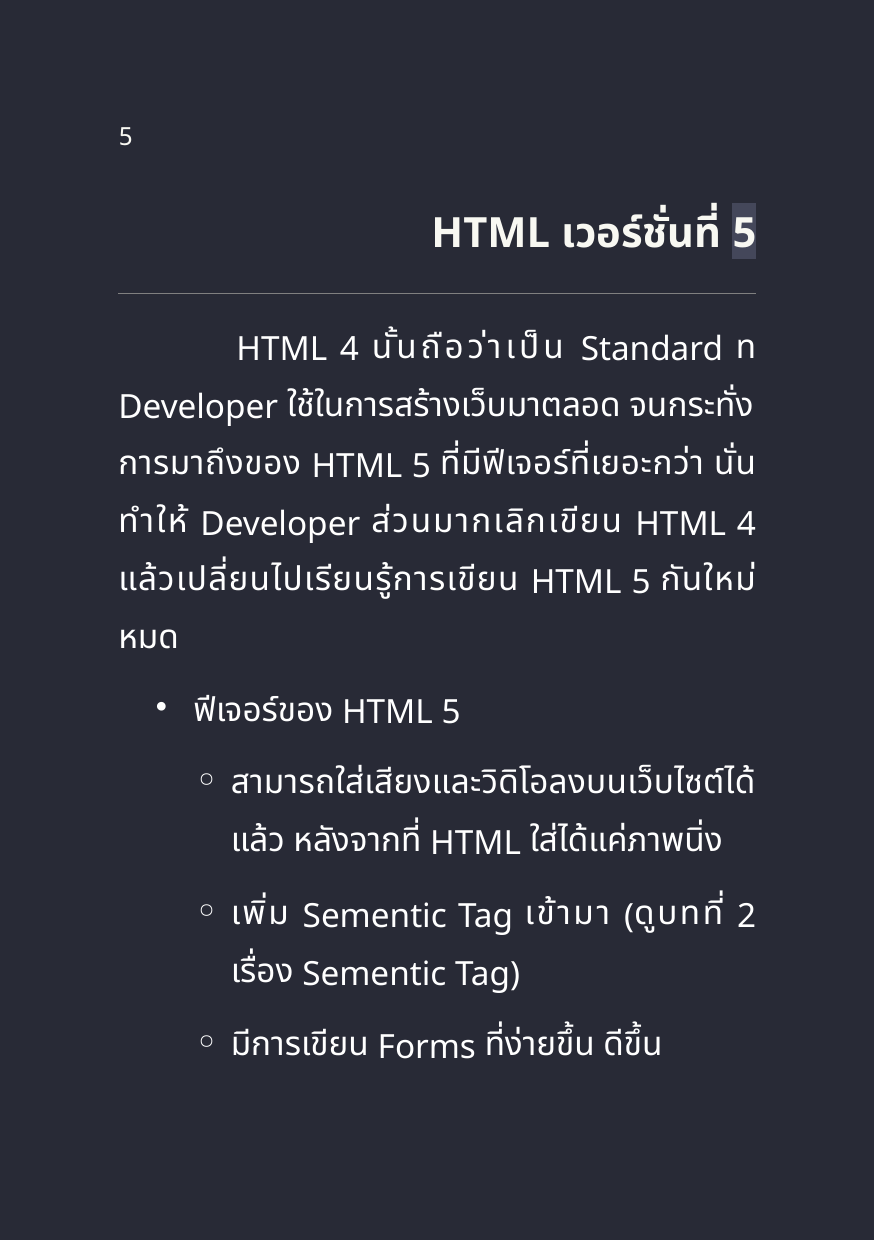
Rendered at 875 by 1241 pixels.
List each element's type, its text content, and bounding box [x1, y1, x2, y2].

list มีการเขียน Forms ที่ง่ายขึ้น ดีขึ้น [193, 1020, 756, 1071]
subtitle HTML เวอร์ชั่นที่ 5 [118, 202, 756, 266]
list ฟีเจอร์ของ HTML 5 [156, 686, 756, 736]
list เพิ่ม Sementic Tag เข้ามา (ดูบทที่ 2 เรื่อง Sementic Tag) [193, 889, 756, 998]
list สามารถใส่เสียงและวิดิโอลงบนเว็บไซต์ได้แล้ว หลังจากที่ HTML ใส่ได้แค่ภาพนิ่ง [193, 758, 756, 867]
text HTML 4 นั้นถือว่าเป็น Standard ที่ Developer ใช้ในการสร้างเว็บมาตลอด จนกระทั่งการมาถึงของ HTML 5 ที่มีฟีเจอร์ที่เยอะกว่า นั่นทำให้ Developer ส่วนมากเลิกเขียน HTML 4 แล้วเปลี่ยนไปเรียนรู้การเขียน HTML 5 กันใหม่หมด [118, 323, 756, 664]
